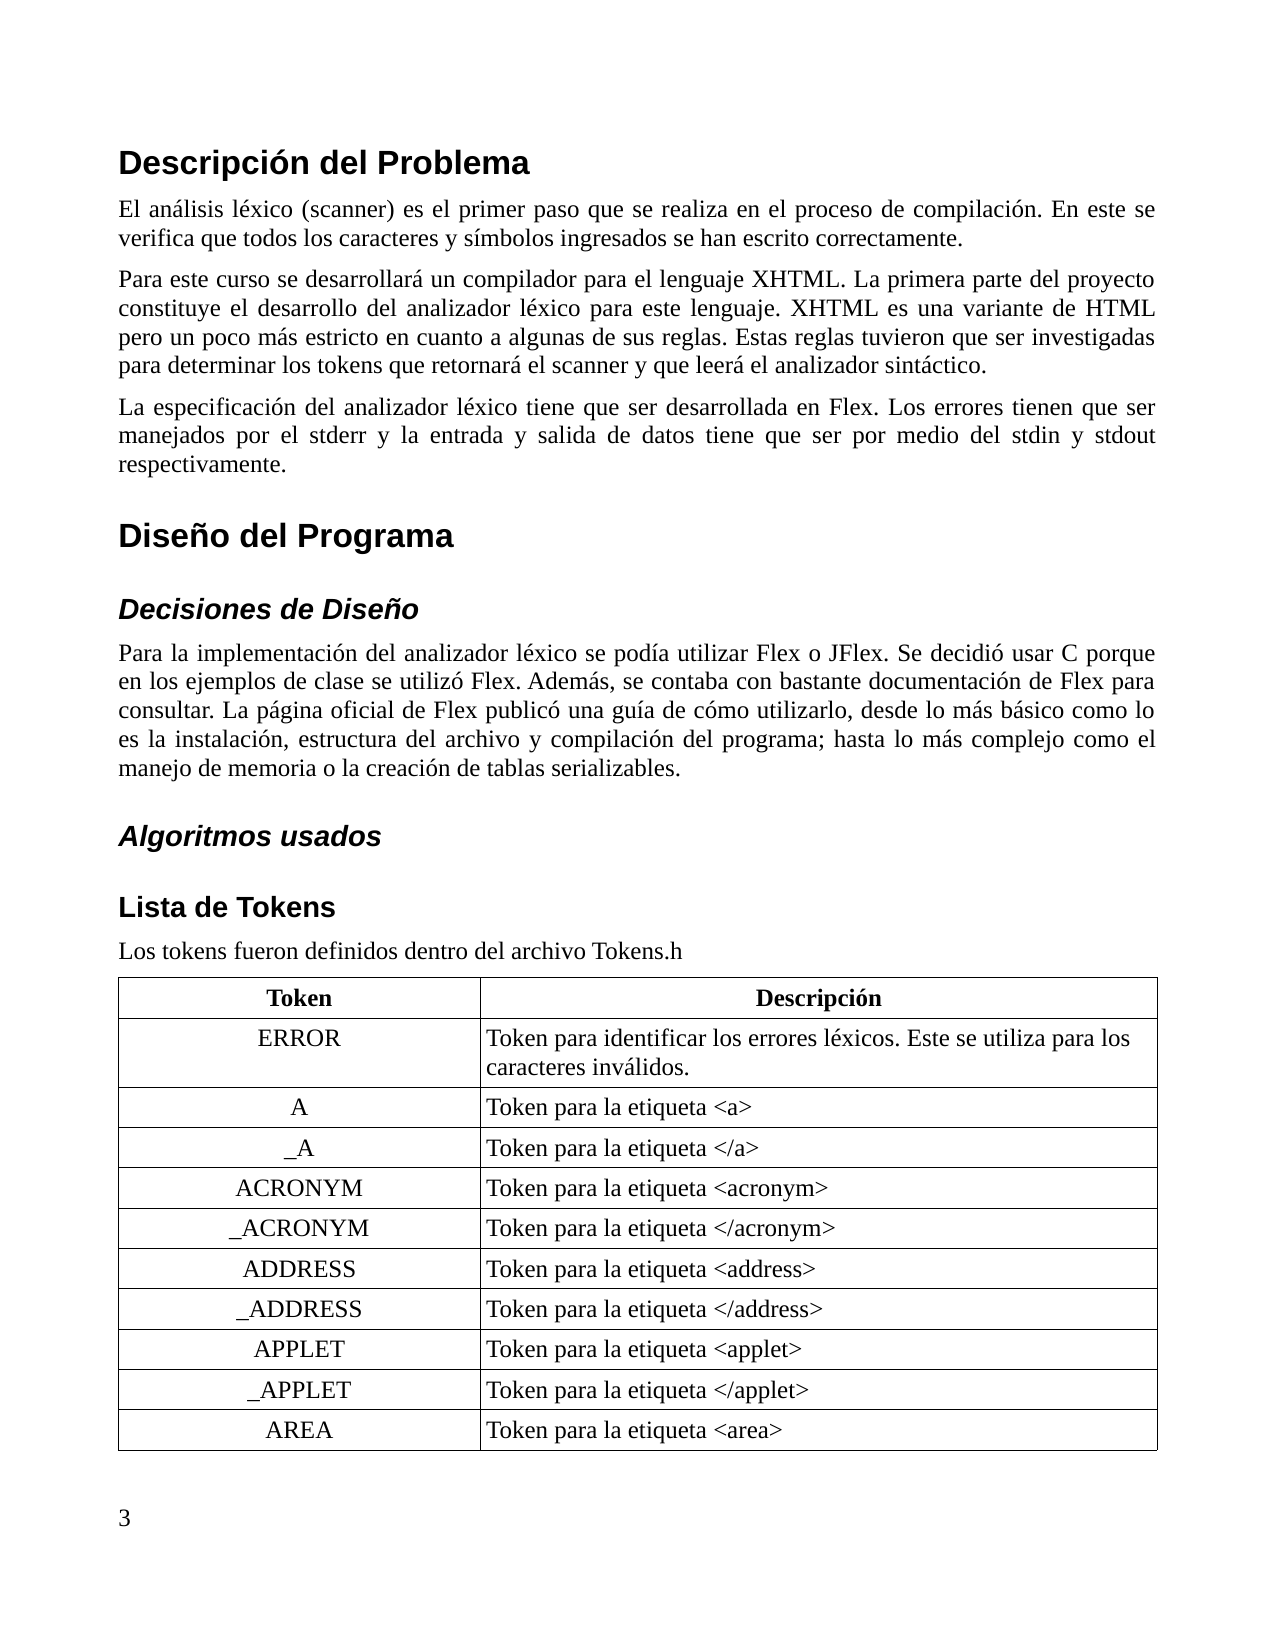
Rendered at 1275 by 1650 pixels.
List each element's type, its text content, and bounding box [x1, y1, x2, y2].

table_cell Token para la etiqueta <applet> [481, 1330, 1157, 1369]
text La especificación del analizador léxico tiene que ser desarrollada en Flex. Los errores tienen que ser manejados por el stderr y la entrada y salida de datos tiene que ser por medio del stdin y stdout respectivamente. [118, 392, 1157, 478]
table_cell ACRONYM [119, 1168, 480, 1208]
text El análisis léxico (scanner) es el primer paso que se realiza en el proceso de compilación. En este se verifica que todos los caracteres y símbolos ingresados se han escrito correctamente. [118, 194, 1157, 252]
subtitle Descripción del Problema [118, 143, 1157, 182]
table_cell _A [119, 1128, 480, 1167]
table_cell Token para la etiqueta </address> [481, 1289, 1157, 1328]
text Los tokens fueron definidos dentro del archivo Tokens.h [118, 936, 1157, 965]
text Para este curso se desarrollará un compilador para el lenguaje XHTML. La primera parte del proyecto constituye el desarrollo del analizador léxico para este lenguaje. XHTML es una variante de HTML pero un poco más estricto en cuanto a algunas de sus reglas. Estas reglas tuvieron que ser investigadas para determinar los tokens que retornará el scanner y que leerá el analizador sintáctico. [118, 264, 1157, 379]
table_cell _ADDRESS [119, 1289, 480, 1328]
table_cell Token para la etiqueta <area> [481, 1410, 1157, 1449]
table_cell ADDRESS [119, 1249, 480, 1288]
table_cell Token para identificar los errores léxicos. Este se utiliza para los caracteres inválidos. [481, 1019, 1157, 1087]
table_header Descripción [481, 978, 1157, 1018]
table_cell A [119, 1088, 480, 1127]
table_cell Token para la etiqueta </applet> [481, 1370, 1157, 1409]
table_cell Token para la etiqueta <acronym> [481, 1168, 1157, 1208]
table_cell Token para la etiqueta </acronym> [481, 1209, 1157, 1248]
table_cell Token para la etiqueta <address> [481, 1249, 1157, 1288]
table_cell Token para la etiqueta </a> [481, 1128, 1157, 1167]
table_cell APPLET [119, 1330, 480, 1369]
subtitle Diseño del Programa [118, 516, 1157, 554]
table_header Token [119, 978, 480, 1018]
text Para la implementación del analizador léxico se podía utilizar Flex o JFlex. Se decidió usar C porque en los ejemplos de clase se utilizó Flex. Además, se contaba con bastante documentación de Flex para consultar. La página oficial de Flex publicó una guía de cómo utilizarlo, desde lo más básico como lo es la instalación, estructura del archivo y compilación del programa; hasta lo más complejo como el manejo de memoria o la creación de tablas serializables. [118, 638, 1157, 781]
subtitle Decisiones de Diseño [118, 592, 1157, 625]
table_cell ERROR [119, 1019, 480, 1087]
table_cell AREA [119, 1410, 480, 1449]
table_cell _APPLET [119, 1370, 480, 1409]
subtitle Lista de Tokens [118, 890, 1157, 923]
subtitle Algoritmos usados [118, 819, 1157, 852]
table_cell Token para la etiqueta <a> [481, 1088, 1157, 1127]
table_cell _ACRONYM [119, 1209, 480, 1248]
